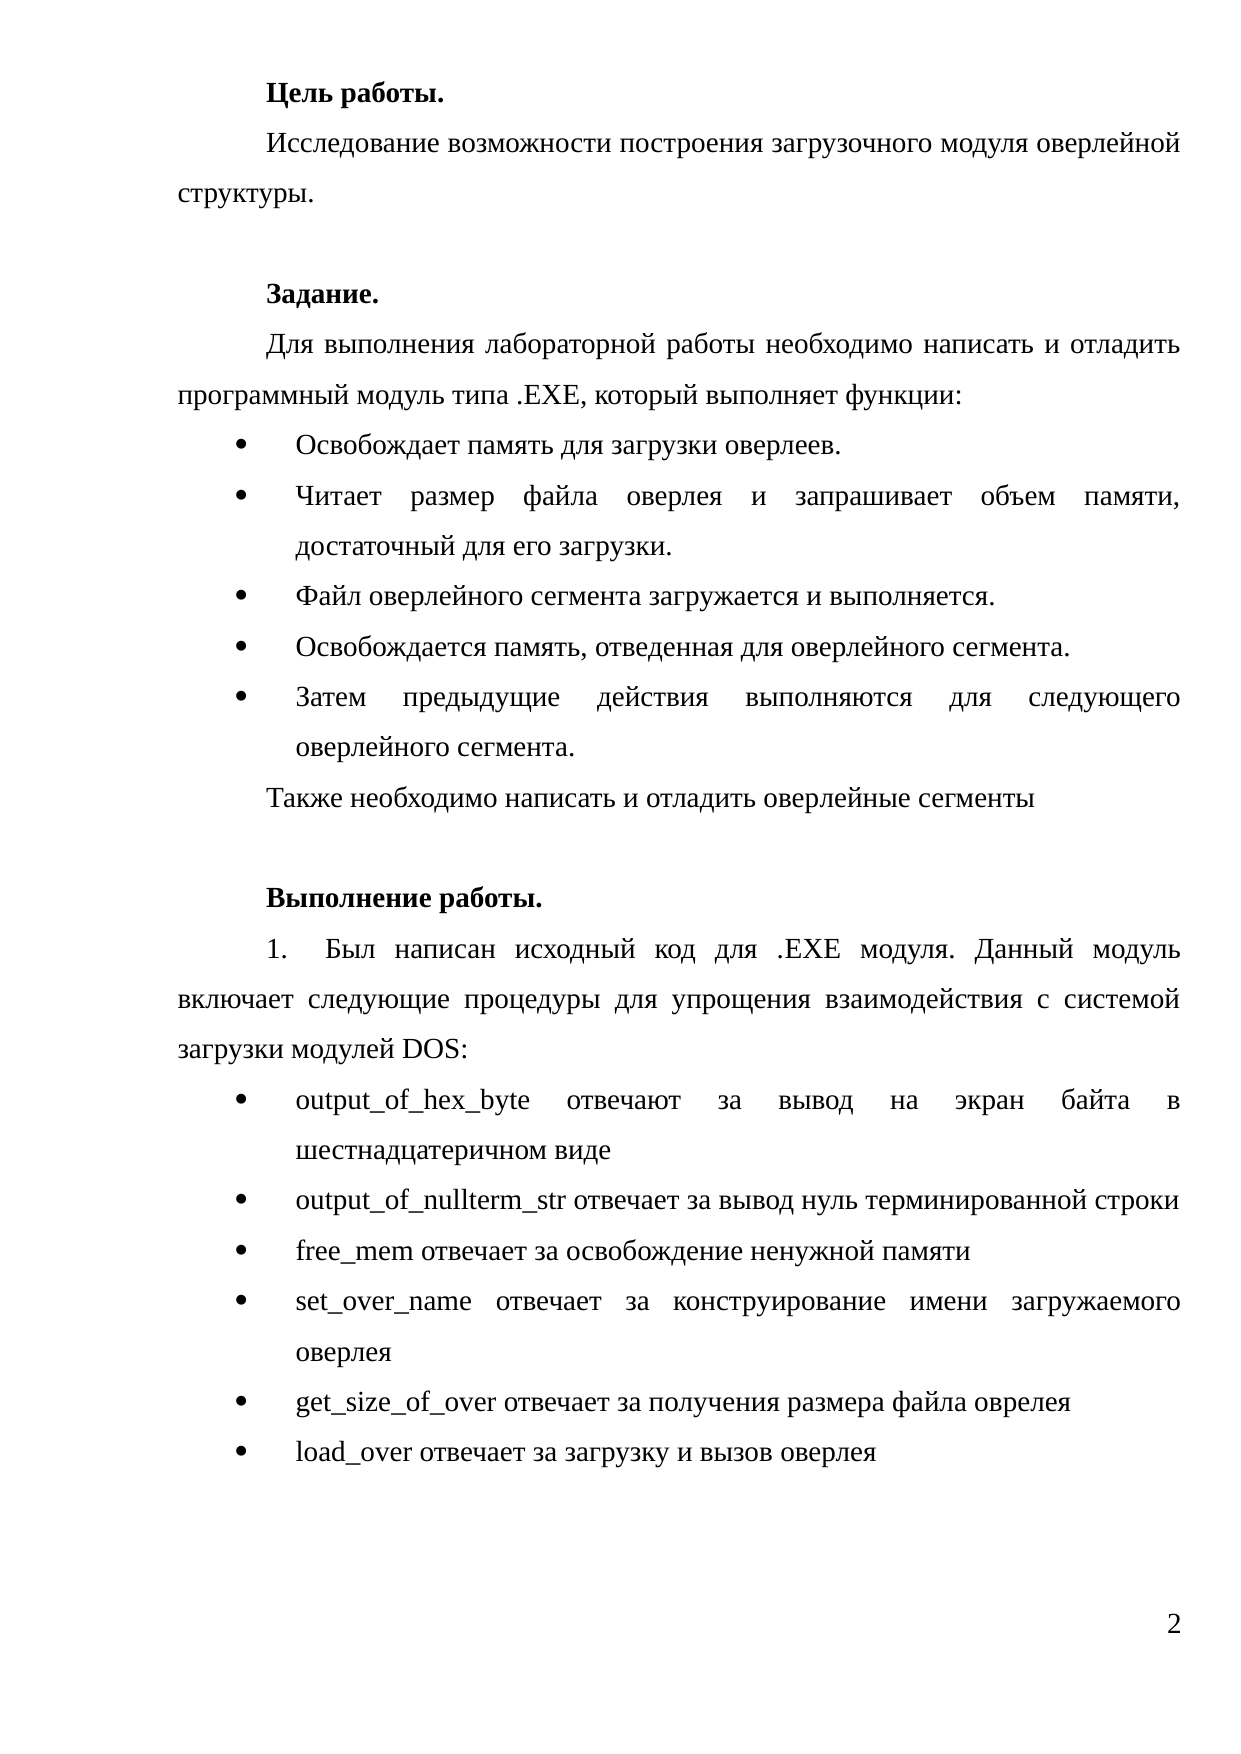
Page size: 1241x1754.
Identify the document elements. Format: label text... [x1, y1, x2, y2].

subtitle Задание. [177, 276, 1181, 310]
subtitle Также необходимо написать и отладить оверлейные сегменты [177, 780, 1181, 813]
list Читает размер файла оверлея и запрашивает объем памяти, достаточный для его загрузки. [236, 478, 1181, 562]
list load_over отвечает за загрузку и вызов оверлея [236, 1434, 1181, 1468]
list free_mem отвечает за освобождение ненужной памяти [236, 1233, 1181, 1267]
list set_over_name отвечает за конструирование имени загружаемого оверлея [236, 1283, 1181, 1367]
subtitle Выполнение работы. [177, 881, 1181, 914]
list output_of_nullterm_str отвечает за вывод нуль терминированной строки [236, 1182, 1181, 1216]
list Освобождает память для загрузки оверлеев. [236, 427, 1181, 461]
list Освобождается память, отведенная для оверлейного сегмента. [236, 629, 1181, 662]
list Файл оверлейного сегмента загружается и выполняется. [236, 578, 1181, 612]
subtitle Цель работы. [177, 75, 1181, 108]
list Был написан исходный код для .EXE модуля. Данный модуль включает следующие процедуры для упрощения взаимодействия с системой загрузки модулей DOS: [177, 931, 1181, 1065]
list get_size_of_over отвечает за получения размера файла оврелея [236, 1384, 1181, 1418]
list output_of_hex_byte отвечают за вывод на экран байта в шестнадцатеричном виде [236, 1082, 1181, 1166]
subtitle Исследование возможности построения загрузочного модуля оверлейной структуры. [177, 125, 1181, 209]
subtitle Для выполнения лабораторной работы необходимо написать и отладить программный модуль типа .ЕХЕ, который выполняет функции: [177, 327, 1181, 410]
list Затем предыдущие действия выполняются для следующего оверлейного сегмента. [236, 679, 1181, 763]
